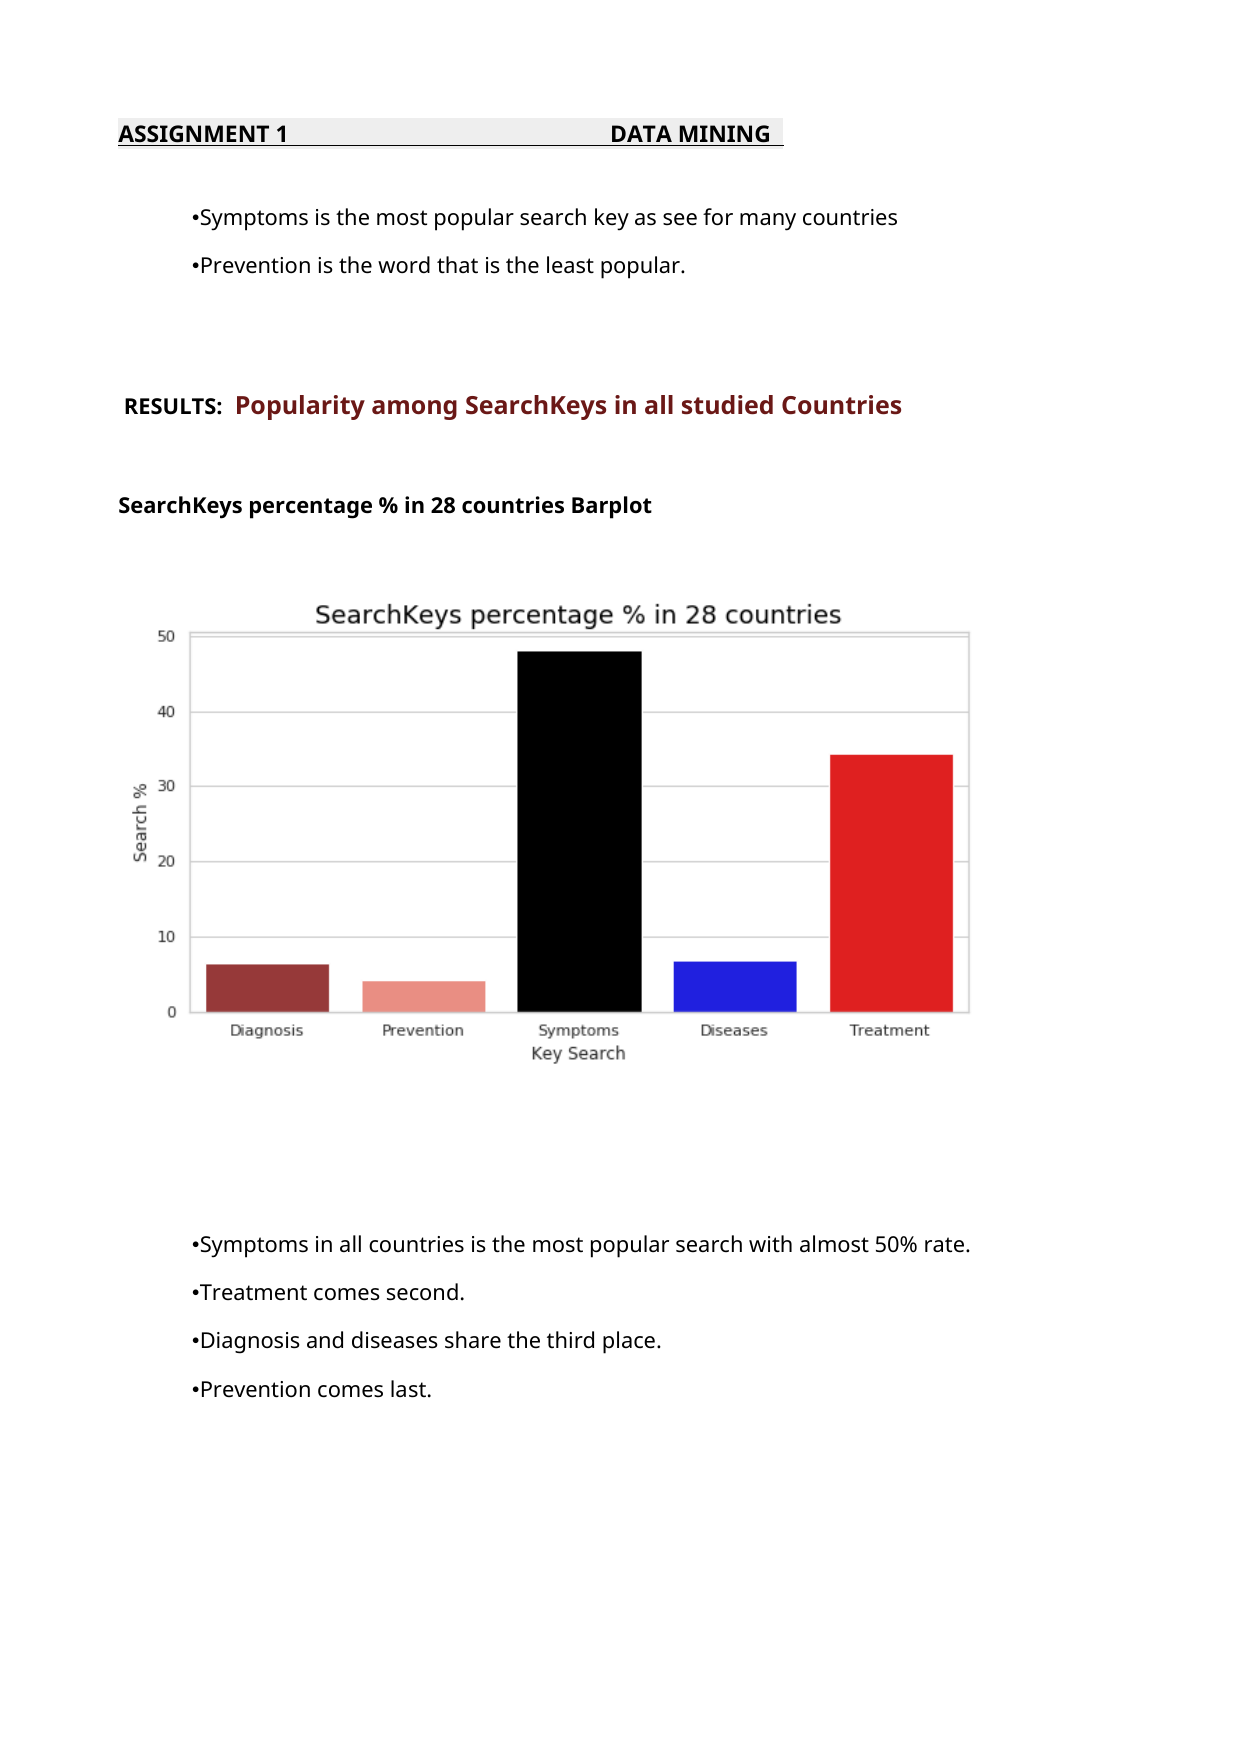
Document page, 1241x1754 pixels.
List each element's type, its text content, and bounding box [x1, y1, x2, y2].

list Symptoms is the most popular search key as see for many countries [118, 202, 1122, 231]
list Diagnosis and diseases share the third place. [118, 1325, 1122, 1355]
text RESULTS: Popularity among SearchKeys in all studied Countries [118, 387, 1122, 421]
list Prevention is the word that is the least popular. [118, 250, 1122, 279]
text SearchKeys percentage % in 28 countries Barplot [118, 489, 1122, 519]
list Treatment comes second. [118, 1277, 1122, 1307]
list Prevention comes last. [118, 1373, 1122, 1403]
picture [64, 572, 1069, 1075]
list Symptoms in all countries is the most popular search with almost 50% rate. [118, 1229, 1122, 1259]
